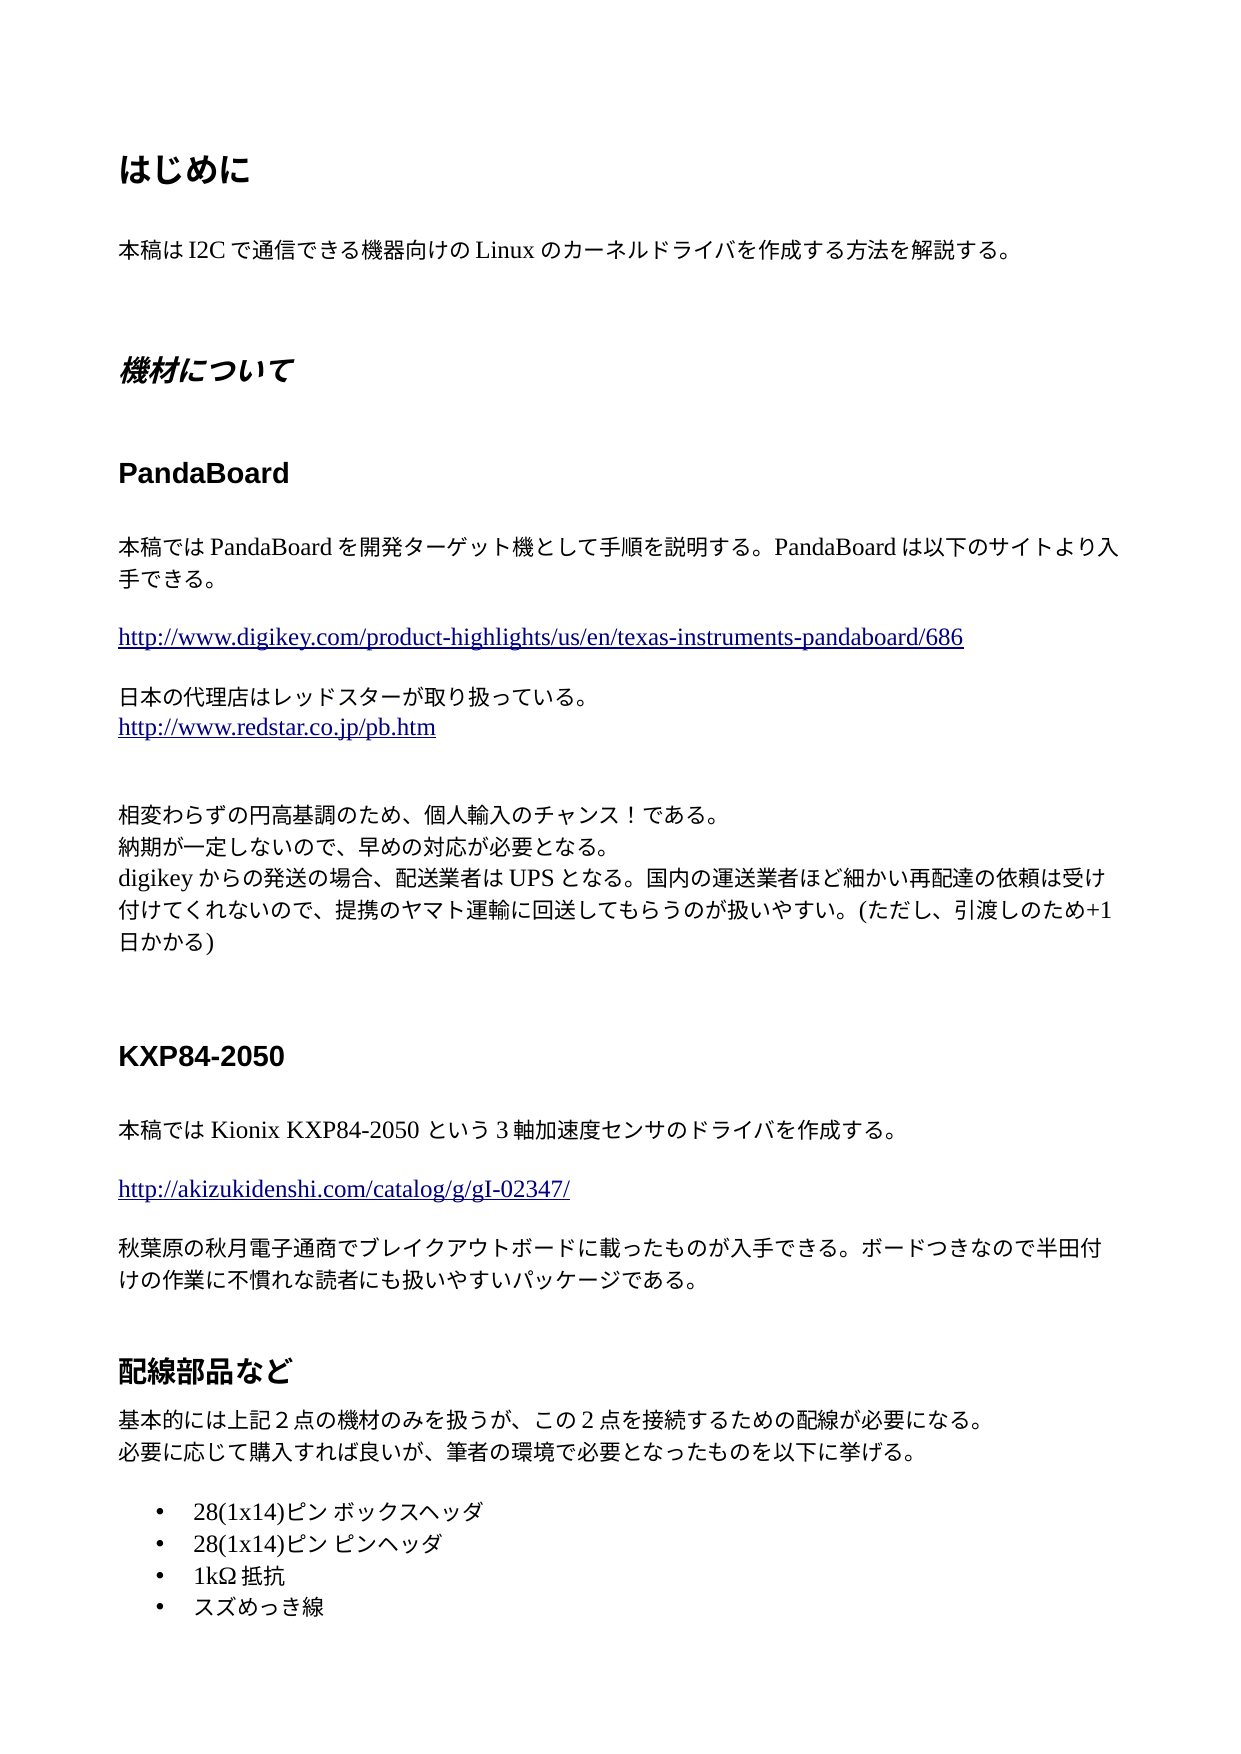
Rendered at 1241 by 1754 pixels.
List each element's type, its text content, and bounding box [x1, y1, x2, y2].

text http://www.redstar.co.jp/pb.htm [118, 712, 1122, 740]
list 28(1x14)ピン ボックスヘッダ [156, 1495, 1122, 1527]
subtitle PandaBoard [118, 456, 1122, 489]
text 相変わらずの円高基調のため、個人輸入のチャンス！である。 [118, 798, 1122, 829]
text digikeyからの発送の場合、配送業者はUPSとなる。国内の運送業者ほど細かい再配達の依頼は受け付けてくれないので、提携のヤマト運輸に回送してもらうのが扱いやすい。(ただし、引渡しのため+1日かかる) [118, 861, 1122, 956]
text 本稿はI2Cで通信できる機器向けのLinuxのカーネルドライバを作成する方法を解説する。 [118, 233, 1122, 264]
subtitle 機材について [118, 347, 1122, 389]
text 日本の代理店はレッドスターが取り扱っている。 [118, 680, 1122, 712]
text 秋葉原の秋月電子通商でブレイクアウトボードに載ったものが入手できる。ボードつきなので半田付けの作業に不慣れな読者にも扱いやすいパッケージである。 [118, 1231, 1122, 1295]
subtitle はじめに [118, 143, 1122, 192]
text http://akizukidenshi.com/catalog/g/gI-02347/ [118, 1174, 1122, 1203]
subtitle 配線部品など [118, 1348, 1122, 1391]
text 本稿では Kionix KXP84-2050 という3軸加速度センサのドライバを作成する。 [118, 1113, 1122, 1145]
text http://www.digikey.com/product-highlights/us/en/texas-instruments-pandaboard/686 [118, 622, 1122, 651]
text 納期が一定しないので、早めの対応が必要となる。 [118, 829, 1122, 861]
text 基本的には上記２点の機材のみを扱うが、この2点を接続するための配線が必要になる。 必要に応じて購入すれば良いが、筆者の環境で必要となったものを以下に挙げる。 [118, 1403, 1122, 1467]
list スズめっき線 [156, 1590, 1122, 1622]
list 28(1x14)ピン ピンヘッダ [156, 1527, 1122, 1559]
list 1kΩ抵抗 [156, 1559, 1122, 1590]
subtitle KXP84-2050 [118, 1039, 1122, 1072]
text 本稿ではPandaBoardを開発ターゲット機として手順を説明する。PandaBoardは以下のサイトより入手できる。 [118, 530, 1122, 594]
